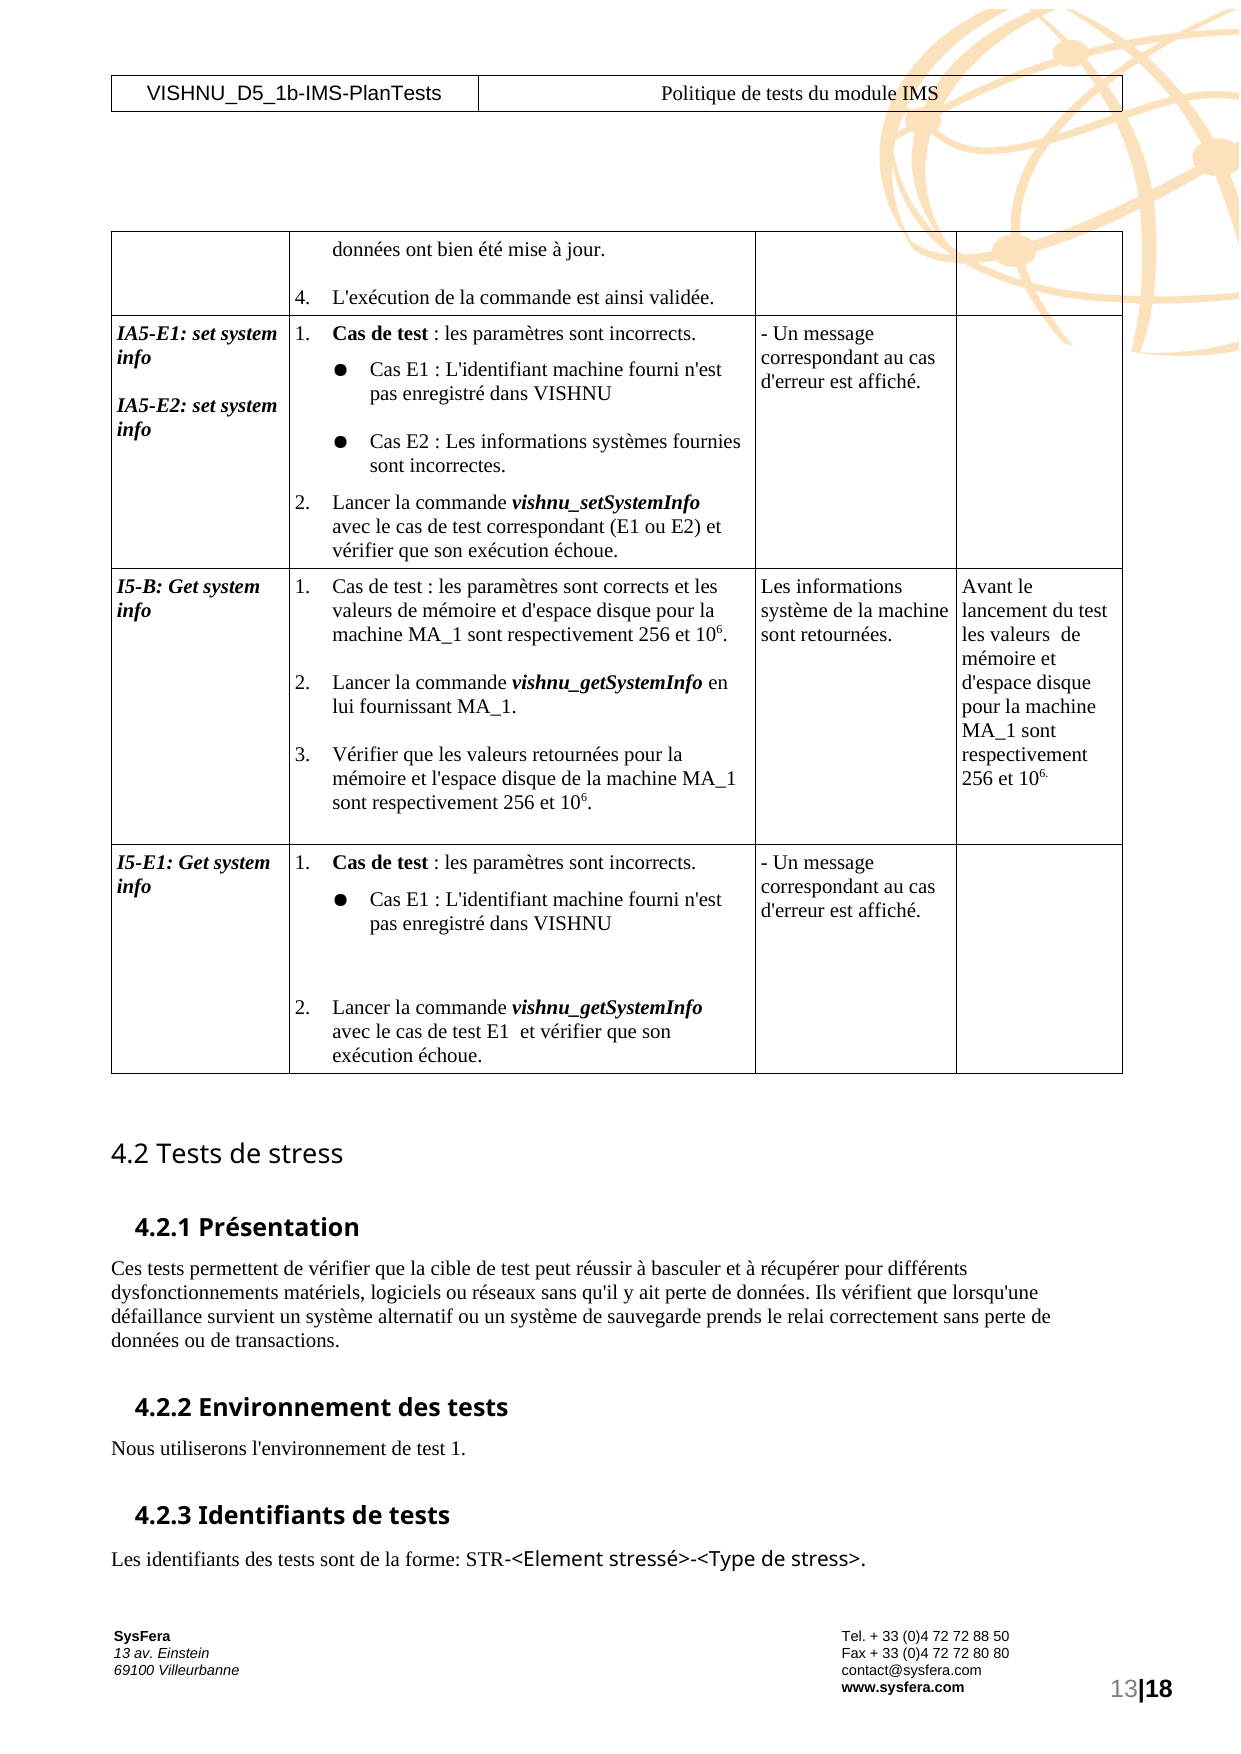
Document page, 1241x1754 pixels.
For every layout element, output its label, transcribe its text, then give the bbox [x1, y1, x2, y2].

table_cell - Un message correspondant au cas d'erreur est affiché. [756, 357, 956, 568]
picture [1, 9, 1239, 356]
table_cell [957, 845, 1122, 1073]
picture [112, 316, 289, 356]
text Ces tests permettent de vérifier que la cible de test peut réussir à basculer et à récupérer pour différents dysfonctionnements matériels, logiciels ou réseaux sans qu'il y ait perte de données. Ils vérifient que lorsqu'une défaillance survient un système alternatif ou un système de sauvegarde prends le relai correctement sans perte de données ou de transactions. [111, 1256, 1122, 1352]
table_cell IA5-E1: set system info IA5-E2: set system info [112, 357, 289, 568]
table_cell Avant le lancement du test les valeurs de mémoire et d'espace disque pour la machine MA_1 sont respectivement 256 et 106. [957, 569, 1122, 844]
picture [290, 232, 755, 315]
picture [756, 232, 956, 315]
subtitle Présentation [134, 1209, 1122, 1243]
subtitle Identifiants de tests [134, 1498, 1122, 1532]
table_cell Cas de test : les paramètres sont incorrects. Cas E1 : L'identifiant machine fourni n'est pas enregistré dans VISHNU Cas E2 : Les informations systèmes fournies sont incorrectes. Lancer la commande vishnu_setSystemInfo avec le cas de test correspondant (E1 ou E2) et vérifier que son exécution échoue. [290, 357, 755, 568]
picture [112, 232, 289, 315]
picture [756, 316, 956, 356]
text Nous utiliserons l'environnement de test 1. [111, 1436, 1122, 1460]
table_cell Cas de test : les paramètres sont corrects et les valeurs de mémoire et d'espace disque pour la machine MA_1 sont respectivement 256 et 106. Lancer la commande vishnu_getSystemInfo en lui fournissant MA_1. Vérifier que les valeurs retournées pour la mémoire et l'espace disque de la machine MA_1 sont respectivement 256 et 106. [290, 569, 755, 844]
subtitle Tests de stress [111, 1135, 1122, 1172]
table_cell Cas de test : les paramètres sont incorrects. Cas E1 : L'identifiant machine fourni n'est pas enregistré dans VISHNU Lancer la commande vishnu_getSystemInfo avec le cas de test E1 et vérifier que son exécution échoue. [290, 845, 755, 1073]
table_cell - Un message correspondant au cas d'erreur est affiché. [756, 845, 956, 1073]
table_cell I5-B: Get system info [112, 569, 289, 844]
picture [957, 232, 1122, 315]
picture [290, 316, 755, 356]
table_cell [957, 357, 1122, 568]
text Les identifiants des tests sont de la forme: STR-<Element stressé>-<Type de stress>. [111, 1544, 1122, 1573]
subtitle Environnement des tests [134, 1389, 1122, 1424]
picture [957, 316, 1122, 356]
table_cell Les informations système de la machine sont retournées. [756, 569, 956, 844]
table_cell I5-E1: Get system info [112, 845, 289, 1073]
